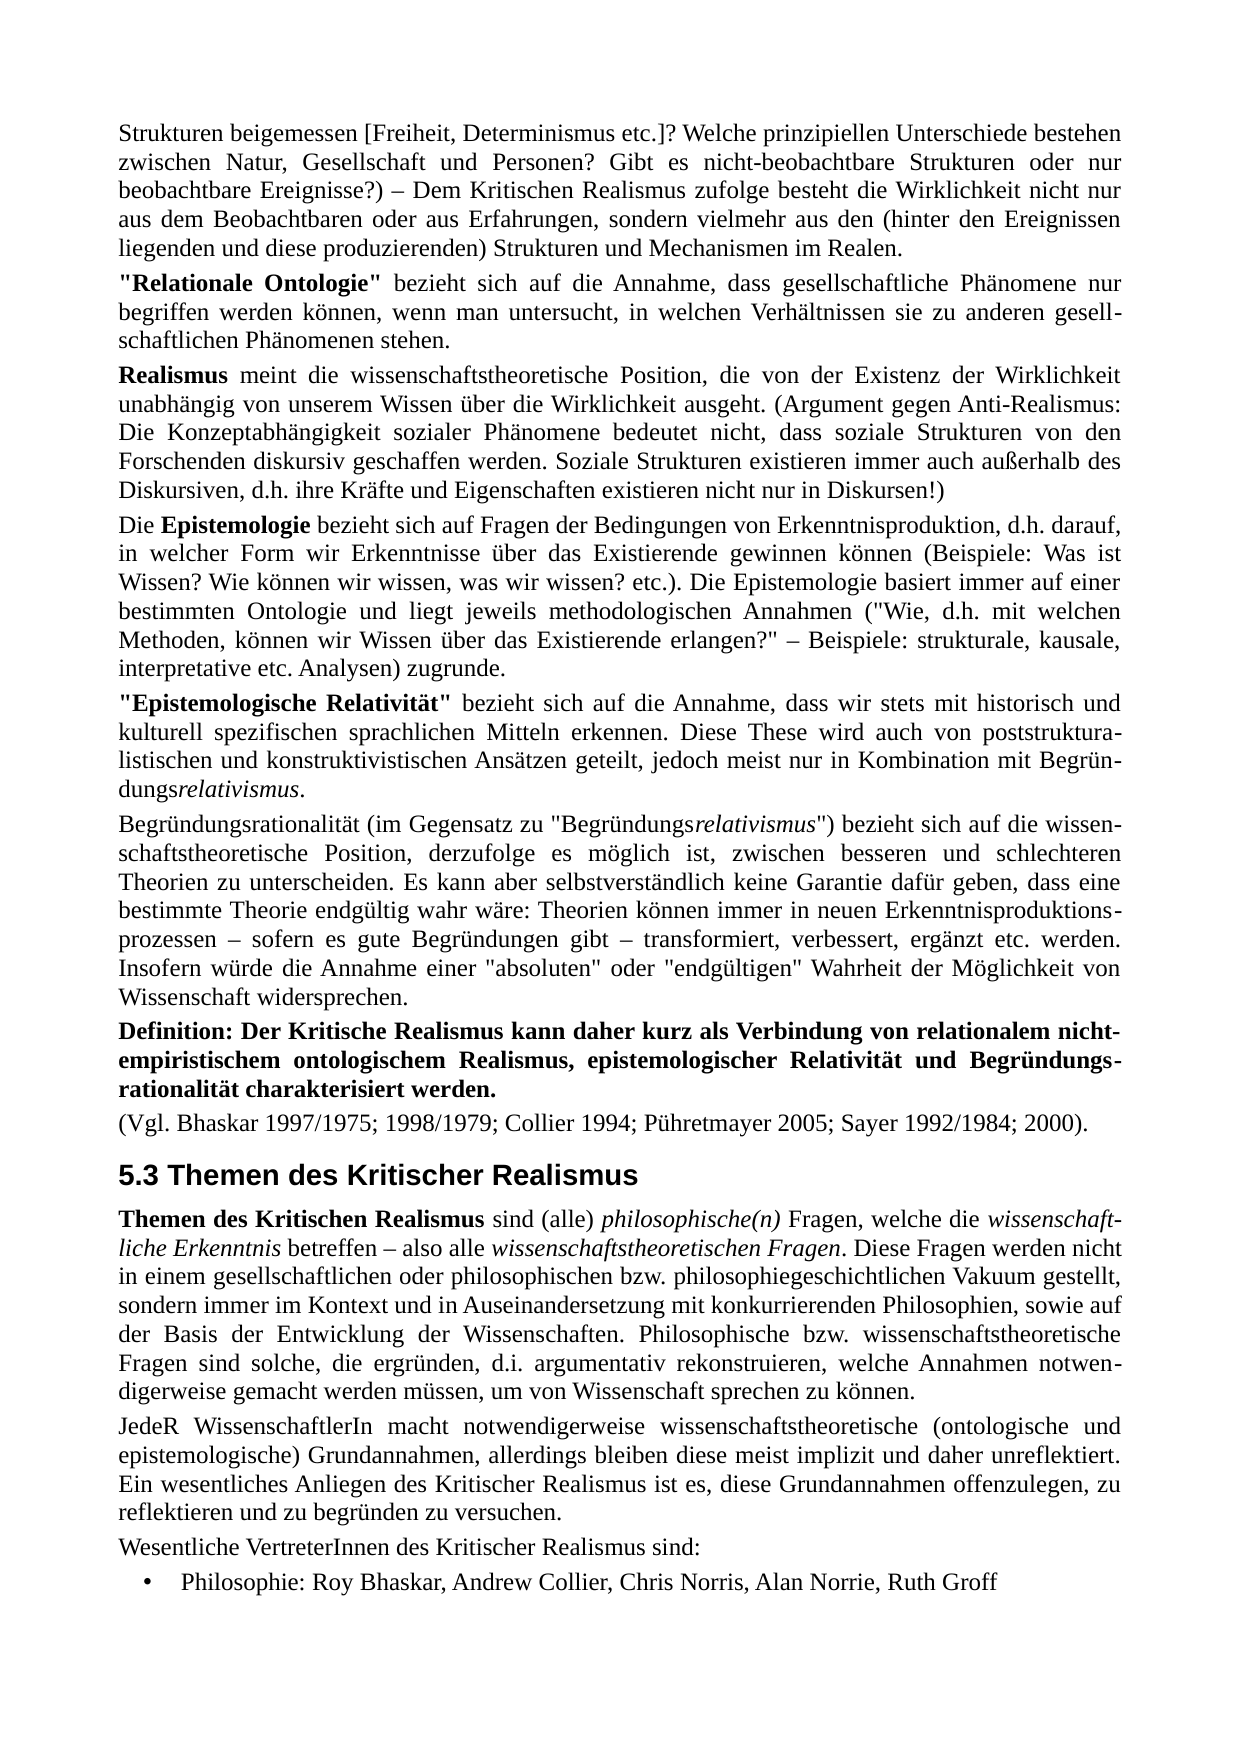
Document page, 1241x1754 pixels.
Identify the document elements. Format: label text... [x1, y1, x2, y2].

list Philosophie: Roy Bhaskar, Andrew Collier, Chris Norris, Alan Norrie, Ruth Groff [143, 1567, 1122, 1596]
text Realismus meint die wissenschaftstheoretische Position, die von der Existenz der Wirklichkeit unabhängig von unserem Wissen über die Wirklichkeit ausgeht. (Argument gegen Anti-Realismus: Die Konzeptabhängigkeit sozialer Phänomene bedeutet nicht, dass soziale Strukturen von den Forschenden diskursiv geschaffen werden. Soziale Strukturen existieren immer auch außerhalb des Diskursiven, d.h. ihre Kräfte und Eigenschaften existieren nicht nur in Diskursen!) [118, 360, 1122, 504]
text Themen des Kritischen Realismus sind (alle) philosophische(n) Fragen, welche die wissenschaft­liche Erkenntnis betreffen – also alle wissenschaftstheoretischen Fragen. Diese Fragen werden nicht in einem gesellschaftlichen oder philosophischen bzw. philosophiegeschichtlichen Vakuum gestellt, sondern immer im Kontext und in Auseinandersetzung mit konkurrierenden Philosophien, sowie auf der Basis der Entwicklung der Wissenschaften. Philosophische bzw. wissenschaftstheoretische Fragen sind solche, die ergründen, d.i. argumentativ rekonstruieren, welche Annahmen notwen­digerweise gemacht werden müssen, um von Wissenschaft sprechen zu können. [118, 1204, 1122, 1405]
text Wesentliche VertreterInnen des Kritischer Realismus sind: [118, 1532, 1122, 1561]
text Begründungsrationalität (im Gegensatz zu "Begründungsrelativismus") bezieht sich auf die wissen­schaftstheoretische Position, derzufolge es möglich ist, zwischen besseren und schlechteren Theorien zu unterscheiden. Es kann aber selbstverständlich keine Garantie dafür geben, dass eine bestimmte Theorie endgültig wahr wäre: Theorien können immer in neuen Erkenntnisproduktions­prozessen – sofern es gute Begründungen gibt – transformiert, verbessert, ergänzt etc. werden. Insofern würde die Annahme einer "absoluten" oder "endgültigen" Wahrheit der Möglichkeit von Wissenschaft widersprechen. [118, 809, 1122, 1010]
text Definition: Der Kritische Realismus kann daher kurz als Verbindung von relationalem nicht-empiristischem ontologischem Realismus, epistemologischer Relativität und Begründungs­rationalität charakterisiert werden. [118, 1016, 1122, 1102]
text JedeR WissenschaftlerIn macht notwendigerweise wissenschaftstheoretische (ontologische und epistemologische) Grundannahmen, allerdings bleiben diese meist implizit und daher unreflektiert. Ein wesentliches Anliegen des Kritischer Realismus ist es, diese Grundannahmen offenzulegen, zu reflektieren und zu begründen zu versuchen. [118, 1411, 1122, 1526]
text "Epistemologische Relativität" bezieht sich auf die Annahme, dass wir stets mit historisch und kulturell spezifischen sprachlichen Mitteln erkennen. Diese These wird auch von poststruktura­listischen und konstruktivistischen Ansätzen geteilt, jedoch meist nur in Kombination mit Begrün­dungsrelativismus. [118, 688, 1122, 803]
text Die Epistemologie bezieht sich auf Fragen der Bedingungen von Erkenntnisproduktion, d.h. darauf, in welcher Form wir Erkenntnisse über das Existierende gewinnen können (Beispiele: Was ist Wissen? Wie können wir wissen, was wir wissen? etc.). Die Epistemologie basiert immer auf einer bestimmten Ontologie und liegt jeweils methodologischen Annahmen ("Wie, d.h. mit welchen Methoden, können wir Wissen über das Existierende erlangen?" – Beispiele: strukturale, kausale, interpretative etc. Analysen) zugrunde. [118, 510, 1122, 682]
text "Relationale Ontologie" bezieht sich auf die Annahme, dass gesellschaftliche Phänomene nur begriffen werden können, wenn man untersucht, in welchen Verhältnissen sie zu anderen gesell­schaftlichen Phänomenen stehen. [118, 268, 1122, 354]
text (Vgl. Bhaskar 1997/1975; 1998/1979; Collier 1994; Pühretmayer 2005; Sayer 1992/1984; 2000). [118, 1108, 1122, 1137]
subtitle 5.3 Themen des Kritischer Realismus [118, 1158, 1122, 1191]
text Strukturen beigemessen [Freiheit, Determinismus etc.]? Welche prinzipiellen Unterschiede bestehen zwischen Natur, Gesellschaft und Personen? Gibt es nicht-beobachtbare Strukturen oder nur beobachtbare Ereignisse?) – Dem Kritischen Realismus zufolge besteht die Wirklichkeit nicht nur aus dem Beobachtbaren oder aus Erfahrungen, sondern vielmehr aus den (hinter den Ereignissen liegenden und diese produzierenden) Strukturen und Mechanismen im Realen. [118, 118, 1122, 262]
